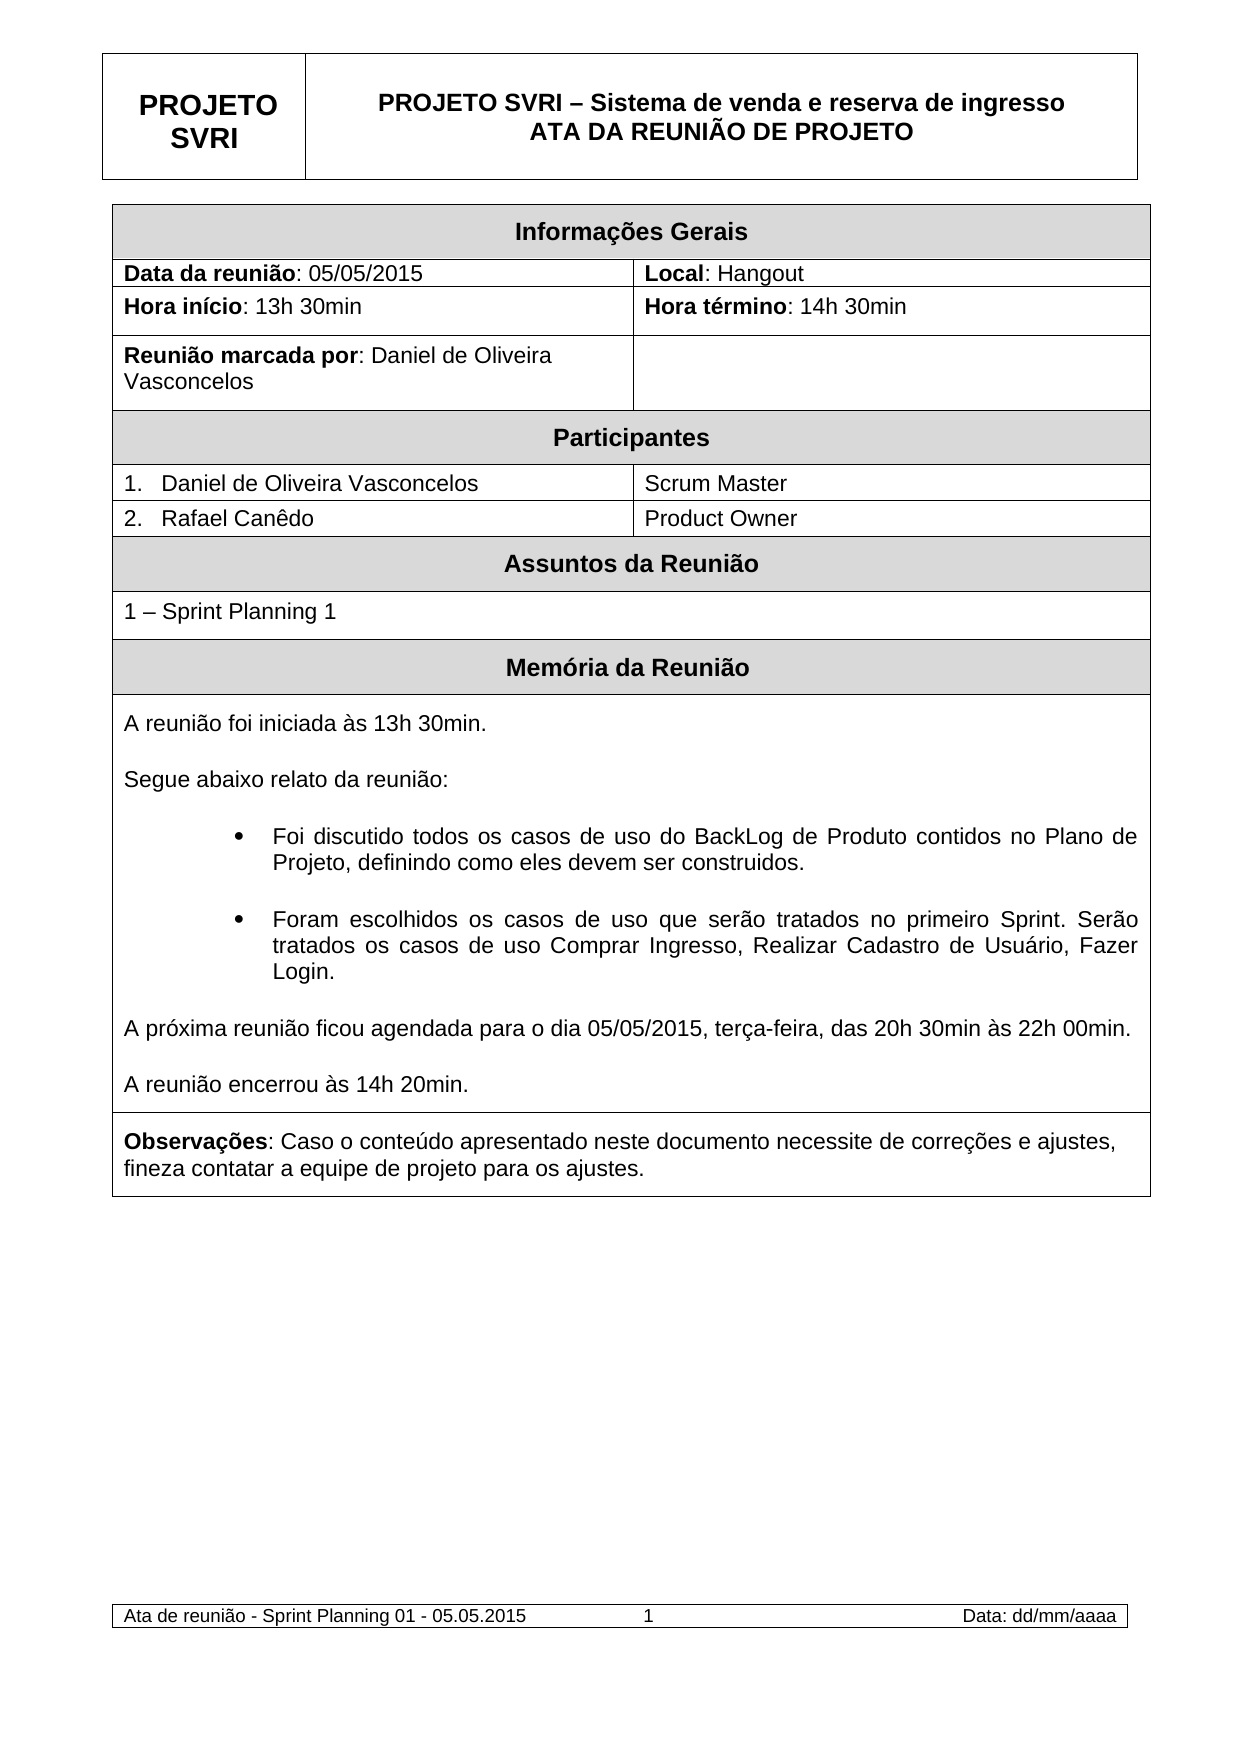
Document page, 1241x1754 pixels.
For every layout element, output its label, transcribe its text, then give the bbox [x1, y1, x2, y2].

table_cell [634, 336, 1150, 409]
table_cell Scrum Master [634, 465, 1150, 500]
table_cell Hora término: 14h 30min [634, 287, 1150, 334]
table_cell Memória da Reunião [113, 640, 1150, 694]
table_cell A reunião foi iniciada às 13h 30min. Segue abaixo relato da reunião: Foi discutido todos os casos de uso do BackLog de Produto contidos no Plano de Projeto, definindo como eles devem ser construidos. Foram escolhidos os casos de uso que serão tratados no primeiro Sprint. Serão tratados os casos de uso Comprar Ingresso, Realizar Cadastro de Usuário, Fazer Login. A próxima reunião ficou agendada para o dia 05/05/2015, terça-feira, das 20h 30min às 22h 00min. A reunião encerrou às 14h 20min. [113, 695, 1150, 1112]
table_cell Daniel de Oliveira Vasconcelos [113, 465, 633, 500]
table_header Informações Gerais [113, 205, 1150, 258]
table_cell Data da reunião: 05/05/2015 [113, 260, 633, 286]
table_cell Hora início: 13h 30min [113, 287, 633, 334]
table_cell Reunião marcada por: Daniel de Oliveira Vasconcelos [113, 336, 633, 409]
table_cell Local: Hangout [634, 260, 1150, 286]
table_cell Rafael Canêdo [113, 501, 633, 536]
table_cell Participantes [113, 411, 1150, 464]
table_cell Assuntos da Reunião [113, 537, 1150, 591]
table_cell 1 – Sprint Planning 1 [113, 592, 1150, 639]
table_cell Observações: Caso o conteúdo apresentado neste documento necessite de correções e ajustes, fineza contatar a equipe de projeto para os ajustes. [113, 1113, 1150, 1196]
table_cell Product Owner [634, 501, 1150, 536]
